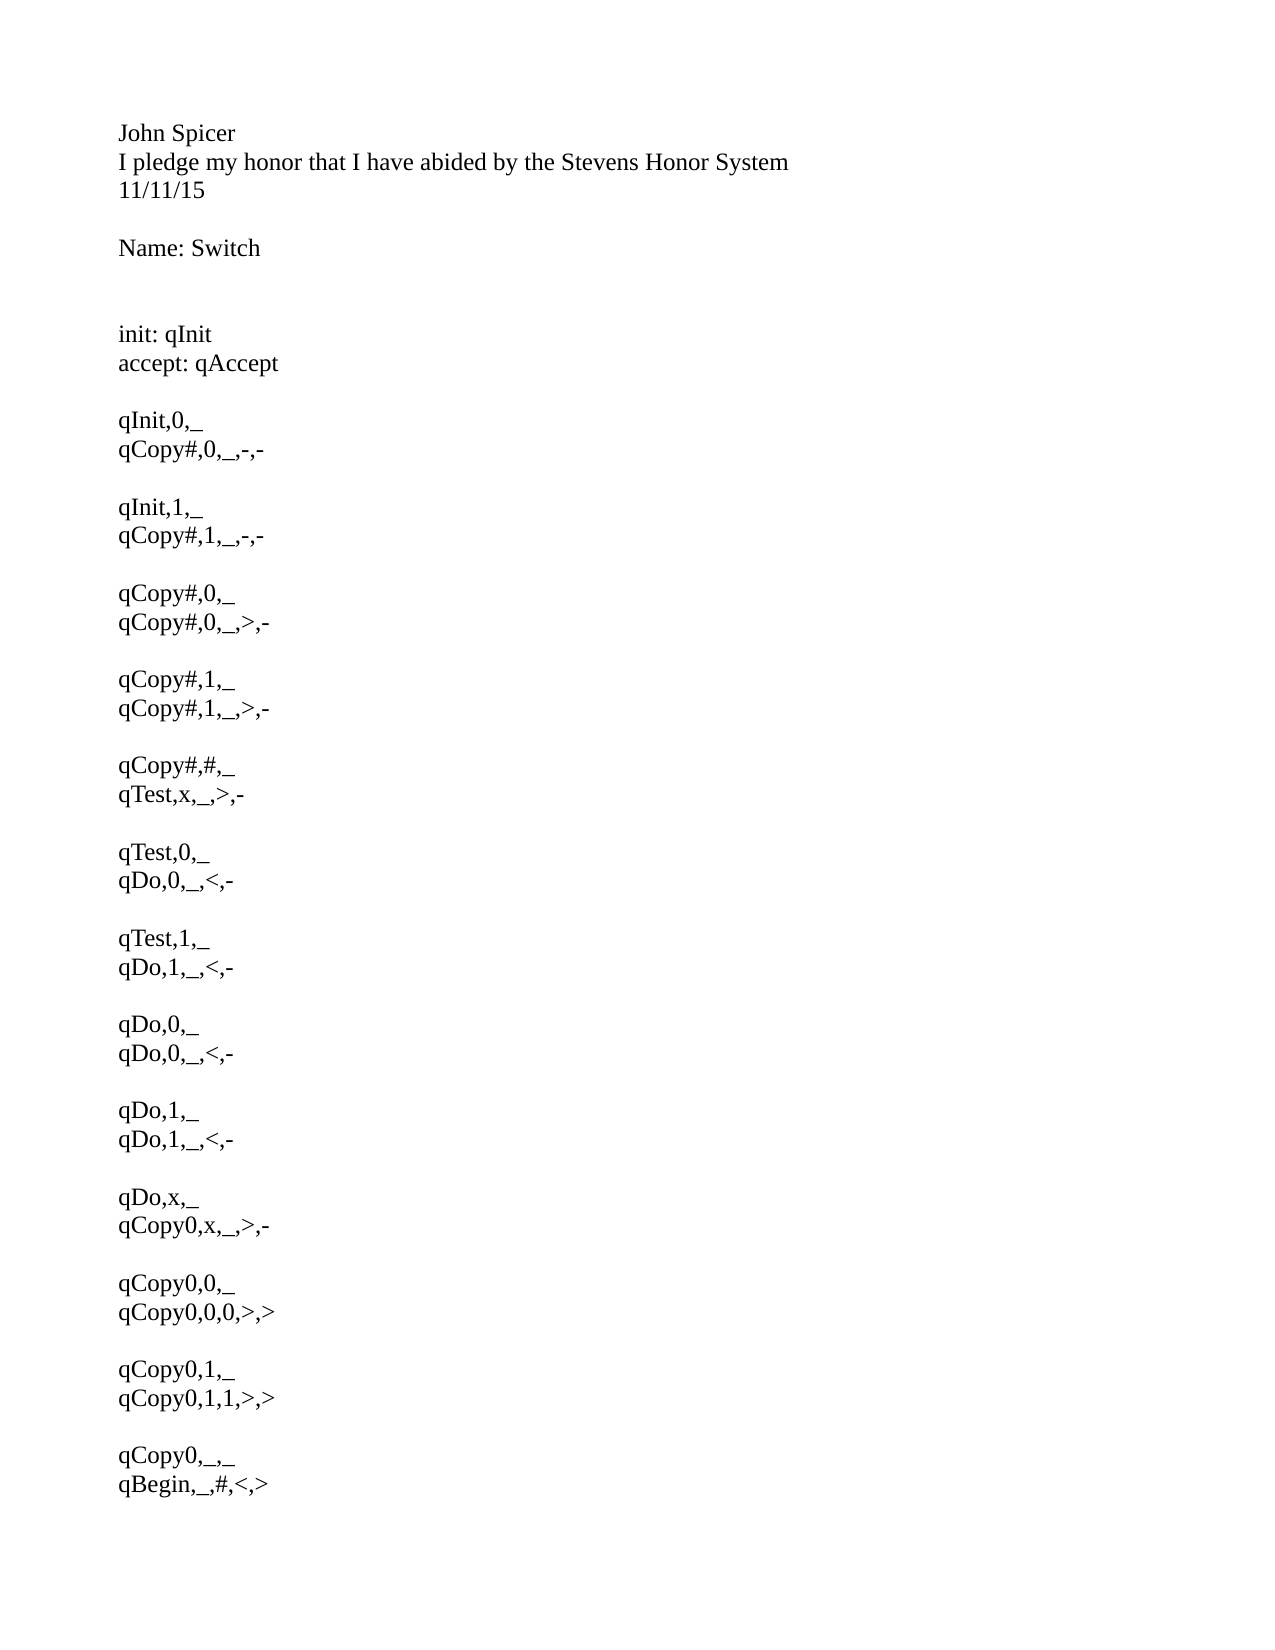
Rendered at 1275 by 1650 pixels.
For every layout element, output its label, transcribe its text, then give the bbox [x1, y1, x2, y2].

text qCopy#,#,_ [118, 751, 1157, 779]
text qDo,0,_ [118, 1009, 1157, 1038]
text 11/11/15 [118, 176, 1157, 204]
text Name: Switch [118, 233, 1157, 262]
text qDo,0,_,<,- [118, 1038, 1157, 1067]
text qTest,x,_,>,- [118, 779, 1157, 808]
text qTest,0,_ [118, 837, 1157, 866]
text qTest,1,_ [118, 923, 1157, 952]
text qDo,1,_,<,- [118, 952, 1157, 981]
text I pledge my honor that I have abided by the Stevens Honor System [118, 147, 1157, 176]
text qCopy0,0,0,>,> [118, 1297, 1157, 1326]
text accept: qAccept [118, 348, 1157, 377]
text qCopy0,1,_ [118, 1354, 1157, 1383]
text qBegin,_,#,<,> [118, 1469, 1157, 1498]
text qCopy#,1,_,-,- [118, 521, 1157, 549]
text qDo,0,_,<,- [118, 866, 1157, 894]
text qDo,1,_,<,- [118, 1124, 1157, 1153]
text qCopy0,x,_,>,- [118, 1211, 1157, 1239]
text init: qInit [118, 319, 1157, 348]
text qCopy0,0,_ [118, 1268, 1157, 1297]
text qCopy#,0,_,-,- [118, 434, 1157, 463]
text John Spicer [118, 118, 1157, 147]
text qDo,x,_ [118, 1182, 1157, 1211]
text qCopy0,1,1,>,> [118, 1383, 1157, 1412]
text qCopy0,_,_ [118, 1441, 1157, 1469]
text qCopy#,0,_ [118, 578, 1157, 607]
text qDo,1,_ [118, 1096, 1157, 1124]
text qCopy#,1,_ [118, 664, 1157, 693]
text qCopy#,0,_,>,- [118, 607, 1157, 636]
text qInit,1,_ [118, 492, 1157, 521]
text qInit,0,_ [118, 406, 1157, 434]
text qCopy#,1,_,>,- [118, 693, 1157, 722]
